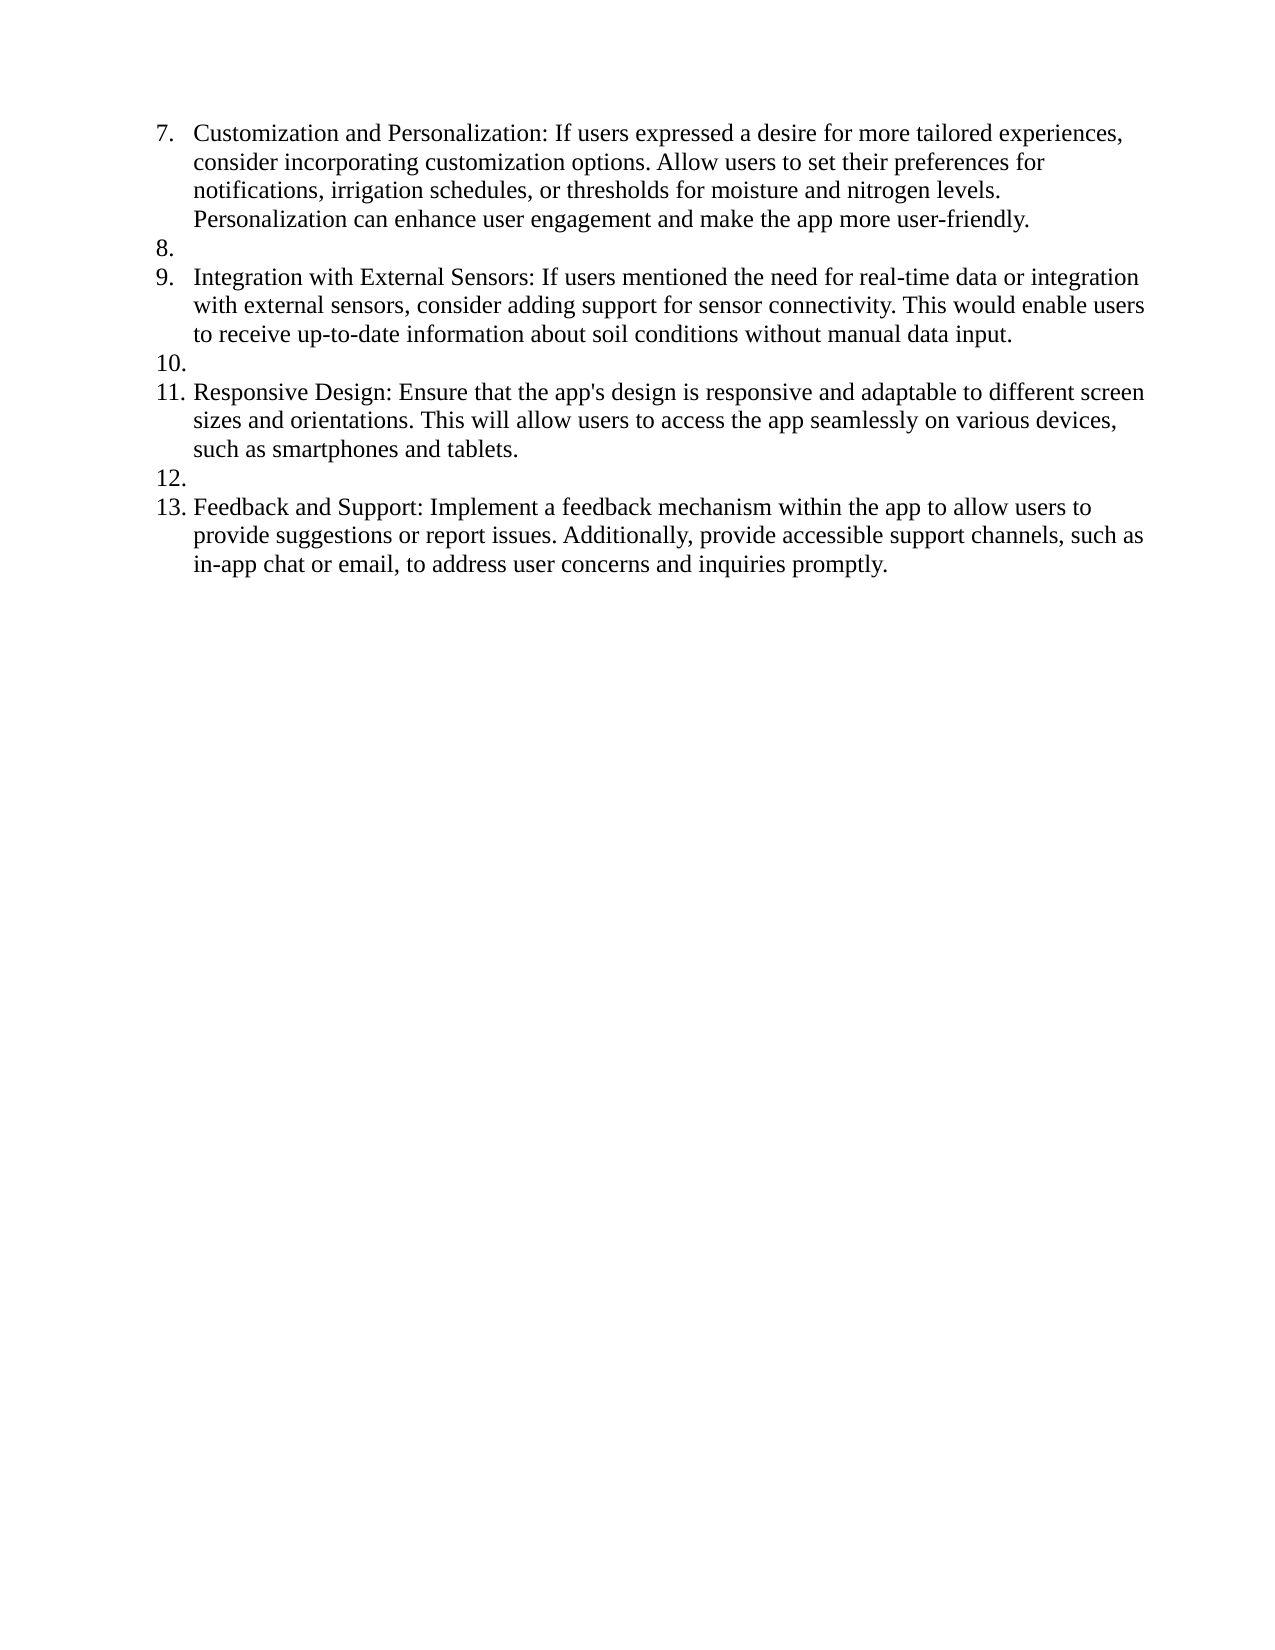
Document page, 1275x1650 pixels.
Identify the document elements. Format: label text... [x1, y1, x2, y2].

list Customization and Personalization: If users expressed a desire for more tailored experiences, consider incorporating customization options. Allow users to set their preferences for notifications, irrigation schedules, or thresholds for moisture and nitrogen levels. Personalization can enhance user engagement and make the app more user-friendly. [156, 118, 1157, 233]
list Feedback and Support: Implement a feedback mechanism within the app to allow users to provide suggestions or report issues. Additionally, provide accessible support channels, such as in-app chat or email, to address user concerns and inquiries promptly. [156, 492, 1157, 578]
list Responsive Design: Ensure that the app's design is responsive and adaptable to different screen sizes and orientations. This will allow users to access the app seamlessly on various devices, such as smartphones and tablets. [156, 377, 1157, 463]
list Integration with External Sensors: If users mentioned the need for real-time data or integration with external sensors, consider adding support for sensor connectivity. This would enable users to receive up-to-date information about soil conditions without manual data input. [156, 262, 1157, 348]
